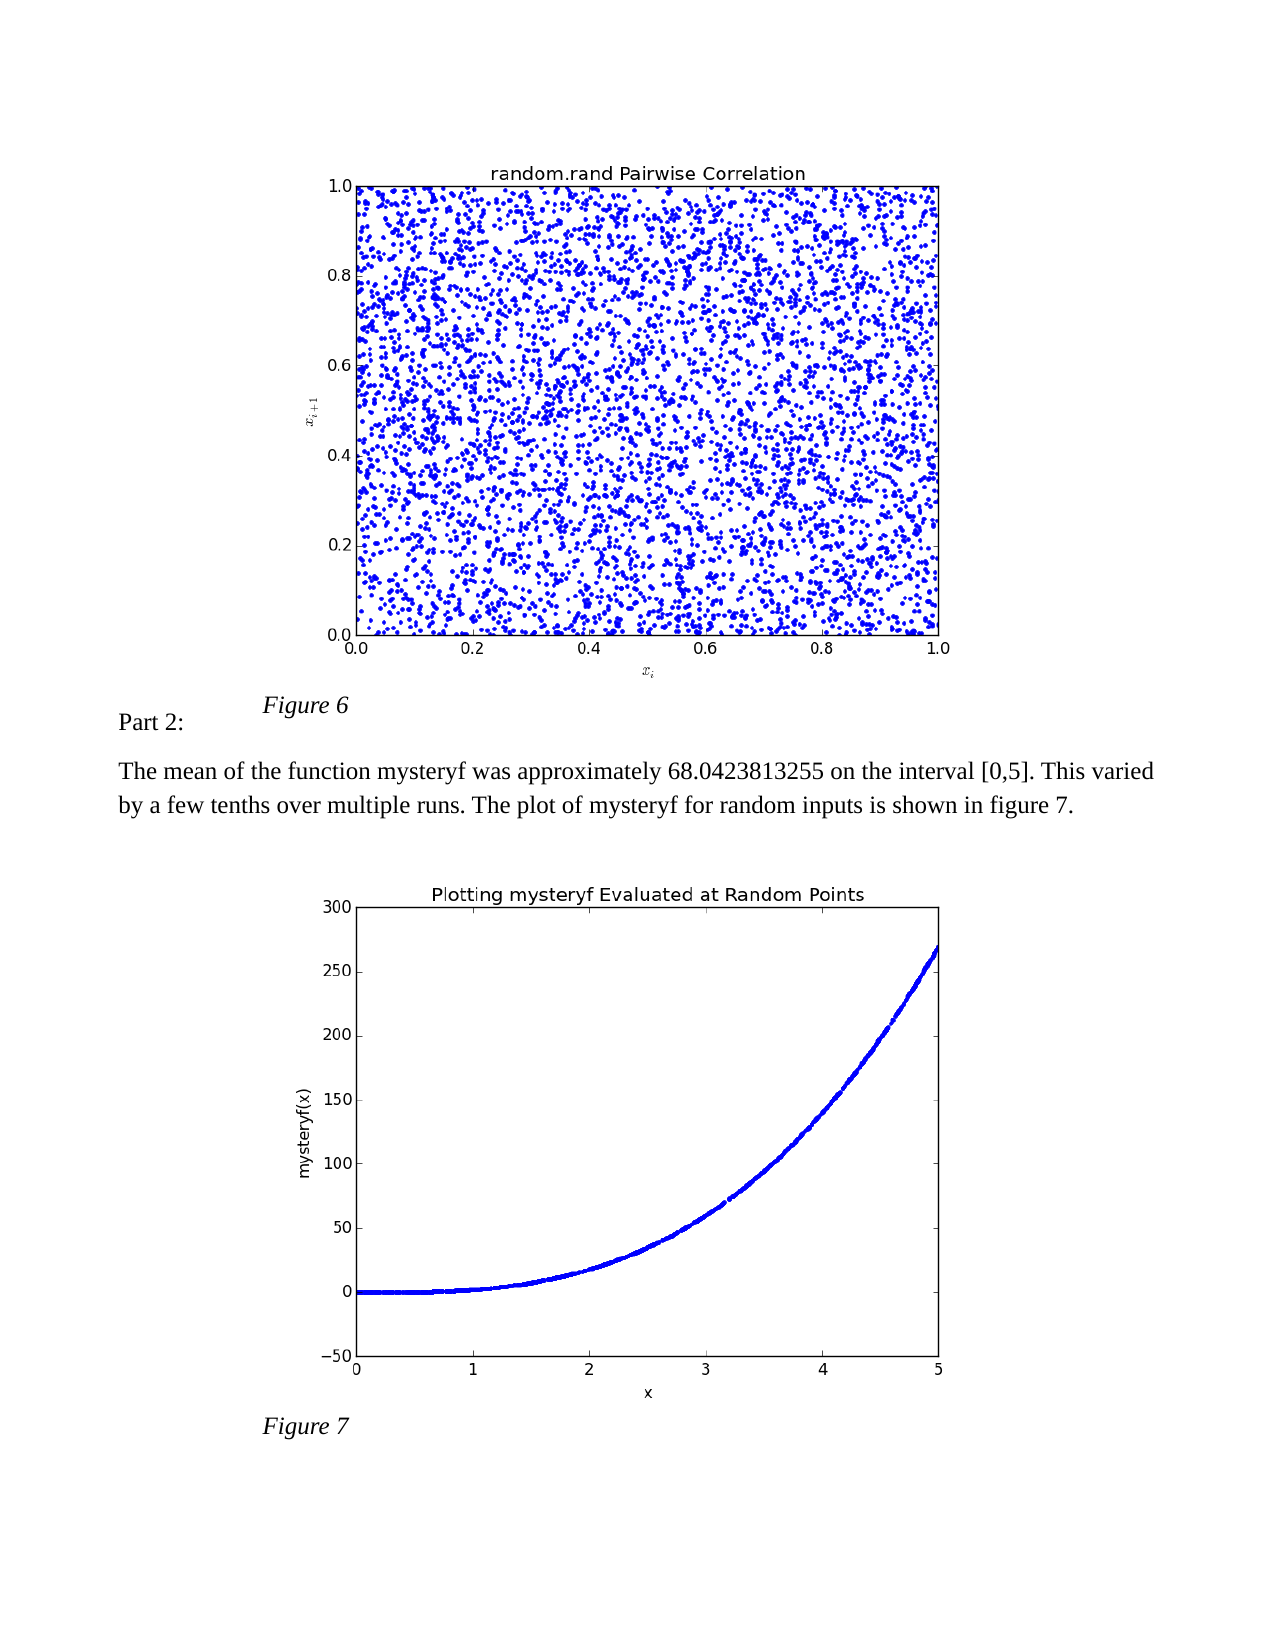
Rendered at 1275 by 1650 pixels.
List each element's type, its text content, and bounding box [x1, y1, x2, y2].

picture [262, 852, 1013, 1412]
picture [262, 130, 1013, 691]
text The mean of the function mysteryf was approximately 68.0423813255 on the interval [0,5]. This varied by a few tenths over multiple runs. The plot of mysteryf for random inputs is shown in figure 7. [118, 756, 1157, 819]
text Part 2: [118, 707, 1157, 736]
text Figure 6 [262, 691, 1012, 719]
text Figure 7 [262, 1412, 1012, 1440]
